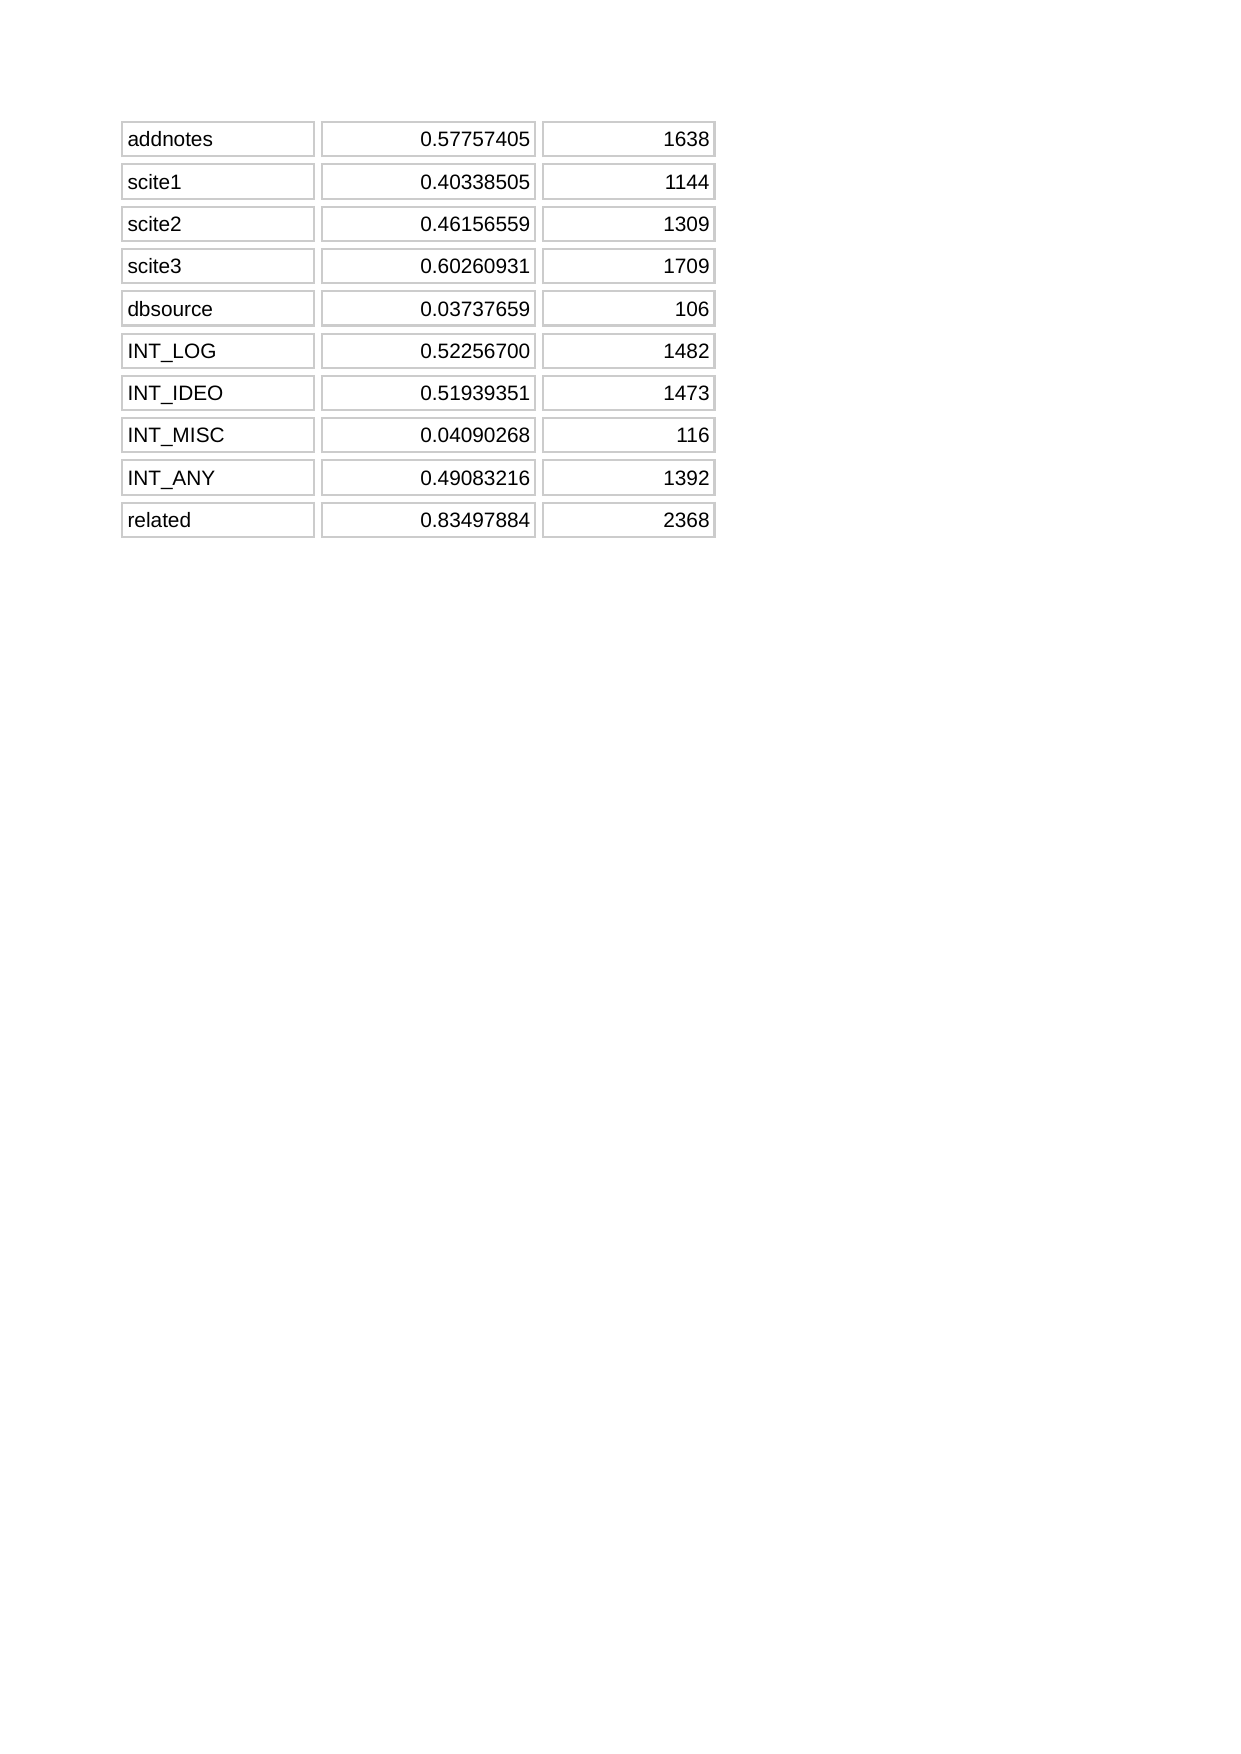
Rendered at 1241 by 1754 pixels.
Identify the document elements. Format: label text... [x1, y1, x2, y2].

table_cell 1473 [539, 372, 718, 414]
table_cell 0.51939351 [318, 372, 539, 414]
table_cell INT_IDEO [118, 372, 318, 414]
table_cell related [118, 499, 318, 541]
table_cell 1638 [539, 118, 718, 160]
table_cell scite3 [118, 245, 318, 287]
table_cell INT_LOG [118, 330, 318, 372]
table_cell 1392 [539, 456, 718, 499]
table_cell 1482 [539, 330, 718, 372]
table_cell 2368 [539, 499, 718, 541]
table_cell INT_ANY [118, 456, 318, 499]
table_cell scite1 [118, 160, 318, 203]
table_cell INT_MISC [118, 414, 318, 456]
table_cell 1309 [539, 203, 718, 245]
table_cell 116 [539, 414, 718, 456]
table_cell scite2 [118, 203, 318, 245]
table_cell 0.83497884 [318, 499, 539, 541]
table_cell 0.49083216 [318, 456, 539, 499]
table_cell 0.60260931 [318, 245, 539, 287]
table_cell 0.57757405 [318, 118, 539, 160]
table_cell 1709 [539, 245, 718, 287]
table_cell 106 [539, 287, 718, 329]
table_cell addnotes [118, 118, 318, 160]
table_cell dbsource [118, 287, 318, 329]
table_cell 1144 [539, 160, 718, 203]
table_cell 0.52256700 [318, 330, 539, 372]
table_cell 0.46156559 [318, 203, 539, 245]
table_cell 0.04090268 [318, 414, 539, 456]
table_cell 0.03737659 [318, 287, 539, 329]
table_cell 0.40338505 [318, 160, 539, 203]
